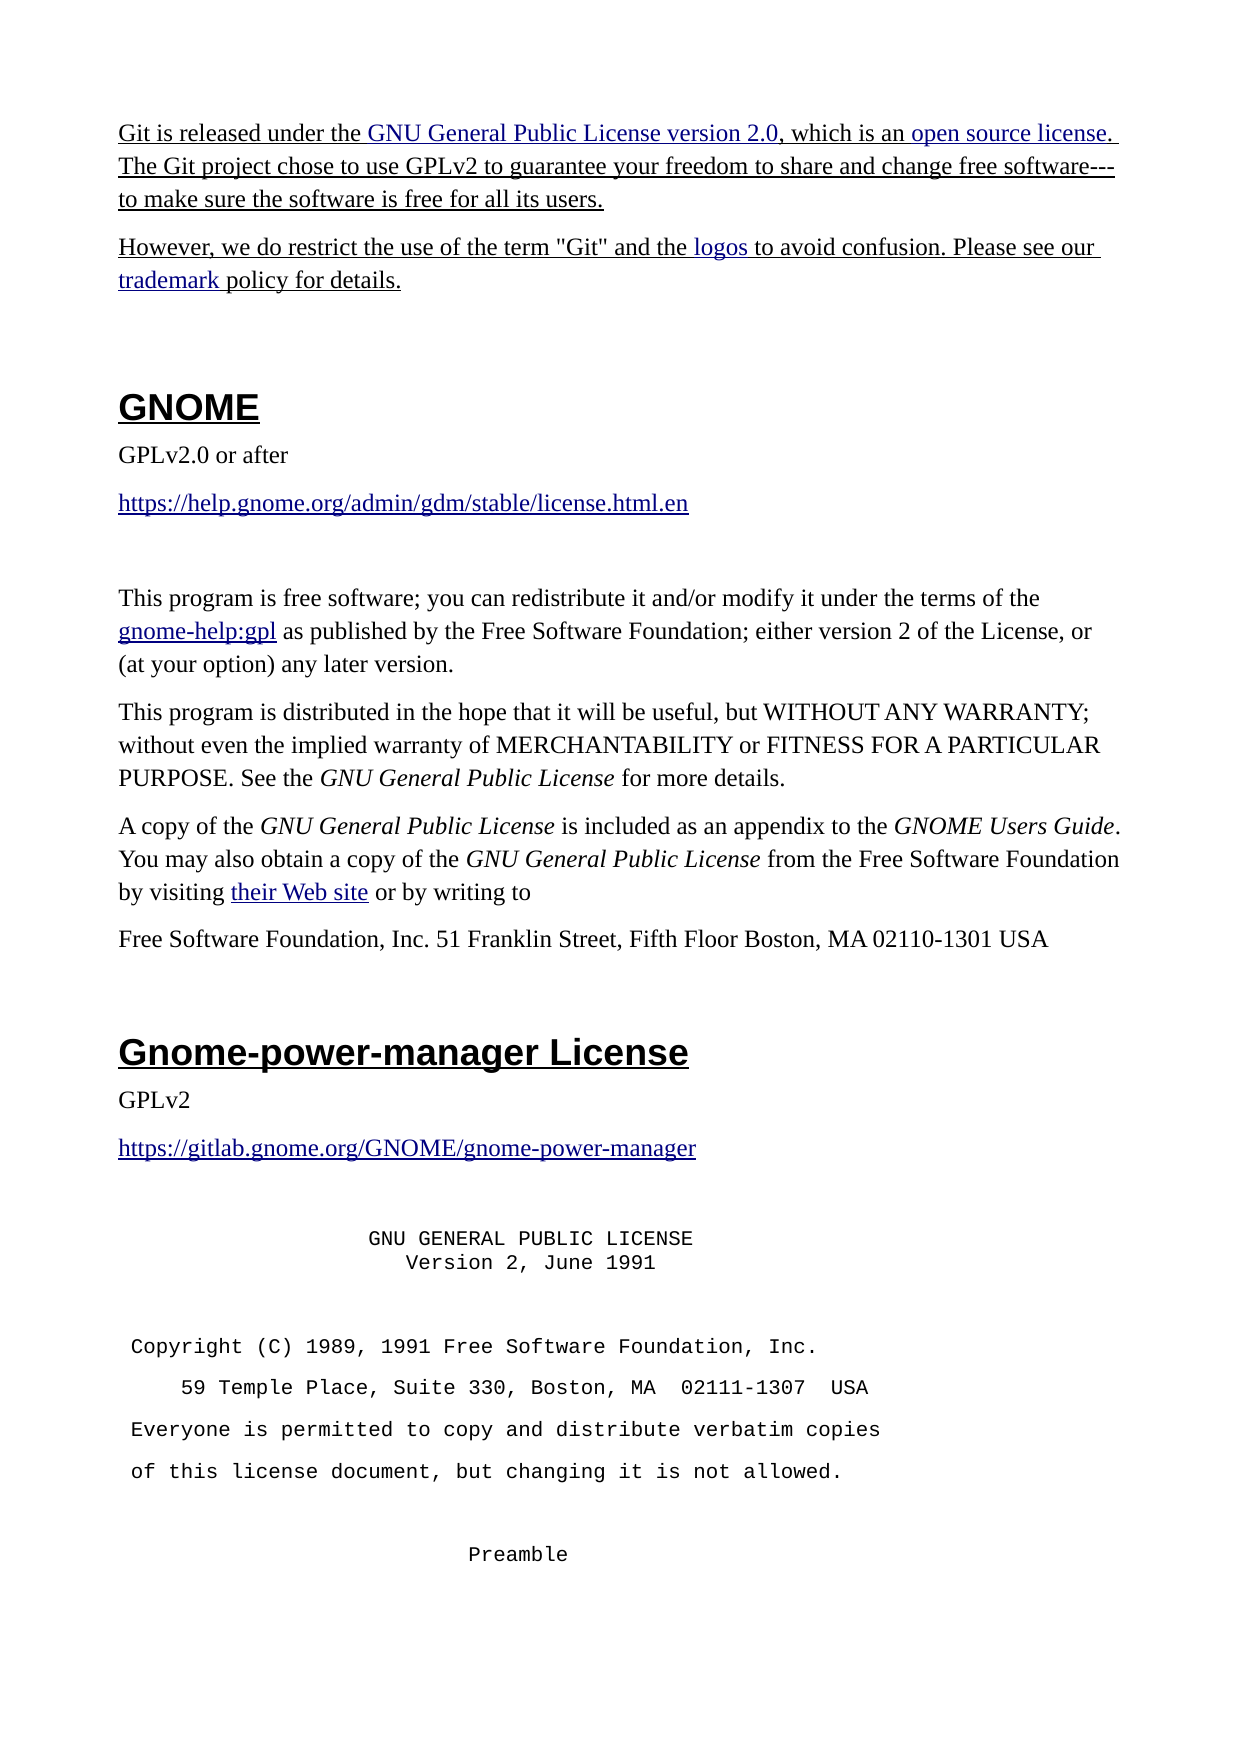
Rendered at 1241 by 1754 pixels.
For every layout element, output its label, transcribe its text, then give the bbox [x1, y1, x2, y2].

text GNU GENERAL PUBLIC LICENSE [118, 1228, 1122, 1252]
text However, we do restrict the use of the term "Git" and the logos to avoid confusion. Please see our trademark policy for details. [118, 232, 1122, 293]
text https://help.gnome.org/admin/gdm/stable/license.html.en [118, 488, 1122, 517]
text of this license document, but changing it is not allowed. [118, 1461, 1122, 1484]
text Version 2, June 1991 [118, 1252, 1122, 1276]
subtitle Gnome-power-manager License [118, 1030, 1122, 1073]
text Free Software Foundation, Inc. 51 Franklin Street, Fifth Floor Boston, MA 02110-1301 USA [118, 924, 1122, 953]
text This program is free software; you can redistribute it and/or modify it under the terms of the gnome-help:gpl as published by the Free Software Foundation; either version 2 of the License, or (at your option) any later version. [118, 583, 1122, 678]
text GPLv2 [118, 1086, 1122, 1114]
text Everyone is permitted to copy and distribute verbatim copies [118, 1419, 1122, 1443]
text https://gitlab.gnome.org/GNOME/gnome-power-manager [118, 1133, 1122, 1162]
text Copyright (C) 1989, 1991 Free Software Foundation, Inc. [118, 1336, 1122, 1359]
text Git is released under the GNU General Public License version 2.0, which is an open source license. The Git project chose to use GPLv2 to guarantee your freedom to share and change free software---to make sure the software is free for all its users. [118, 118, 1122, 213]
text Preamble [118, 1544, 1122, 1568]
subtitle GNOME [118, 385, 1122, 428]
text GPLv2.0 or after [118, 441, 1122, 469]
text This program is distributed in the hope that it will be useful, but WITHOUT ANY WARRANTY; without even the implied warranty of MERCHANTABILITY or FITNESS FOR A PARTICULAR PURPOSE. See the GNU General Public License for more details. [118, 697, 1122, 792]
text 59 Temple Place, Suite 330, Boston, MA 02111-1307 USA [118, 1377, 1122, 1401]
text A copy of the GNU General Public License is included as an appendix to the GNOME Users Guide. You may also obtain a copy of the GNU General Public License from the Free Software Foundation by visiting their Web site or by writing to [118, 811, 1122, 906]
